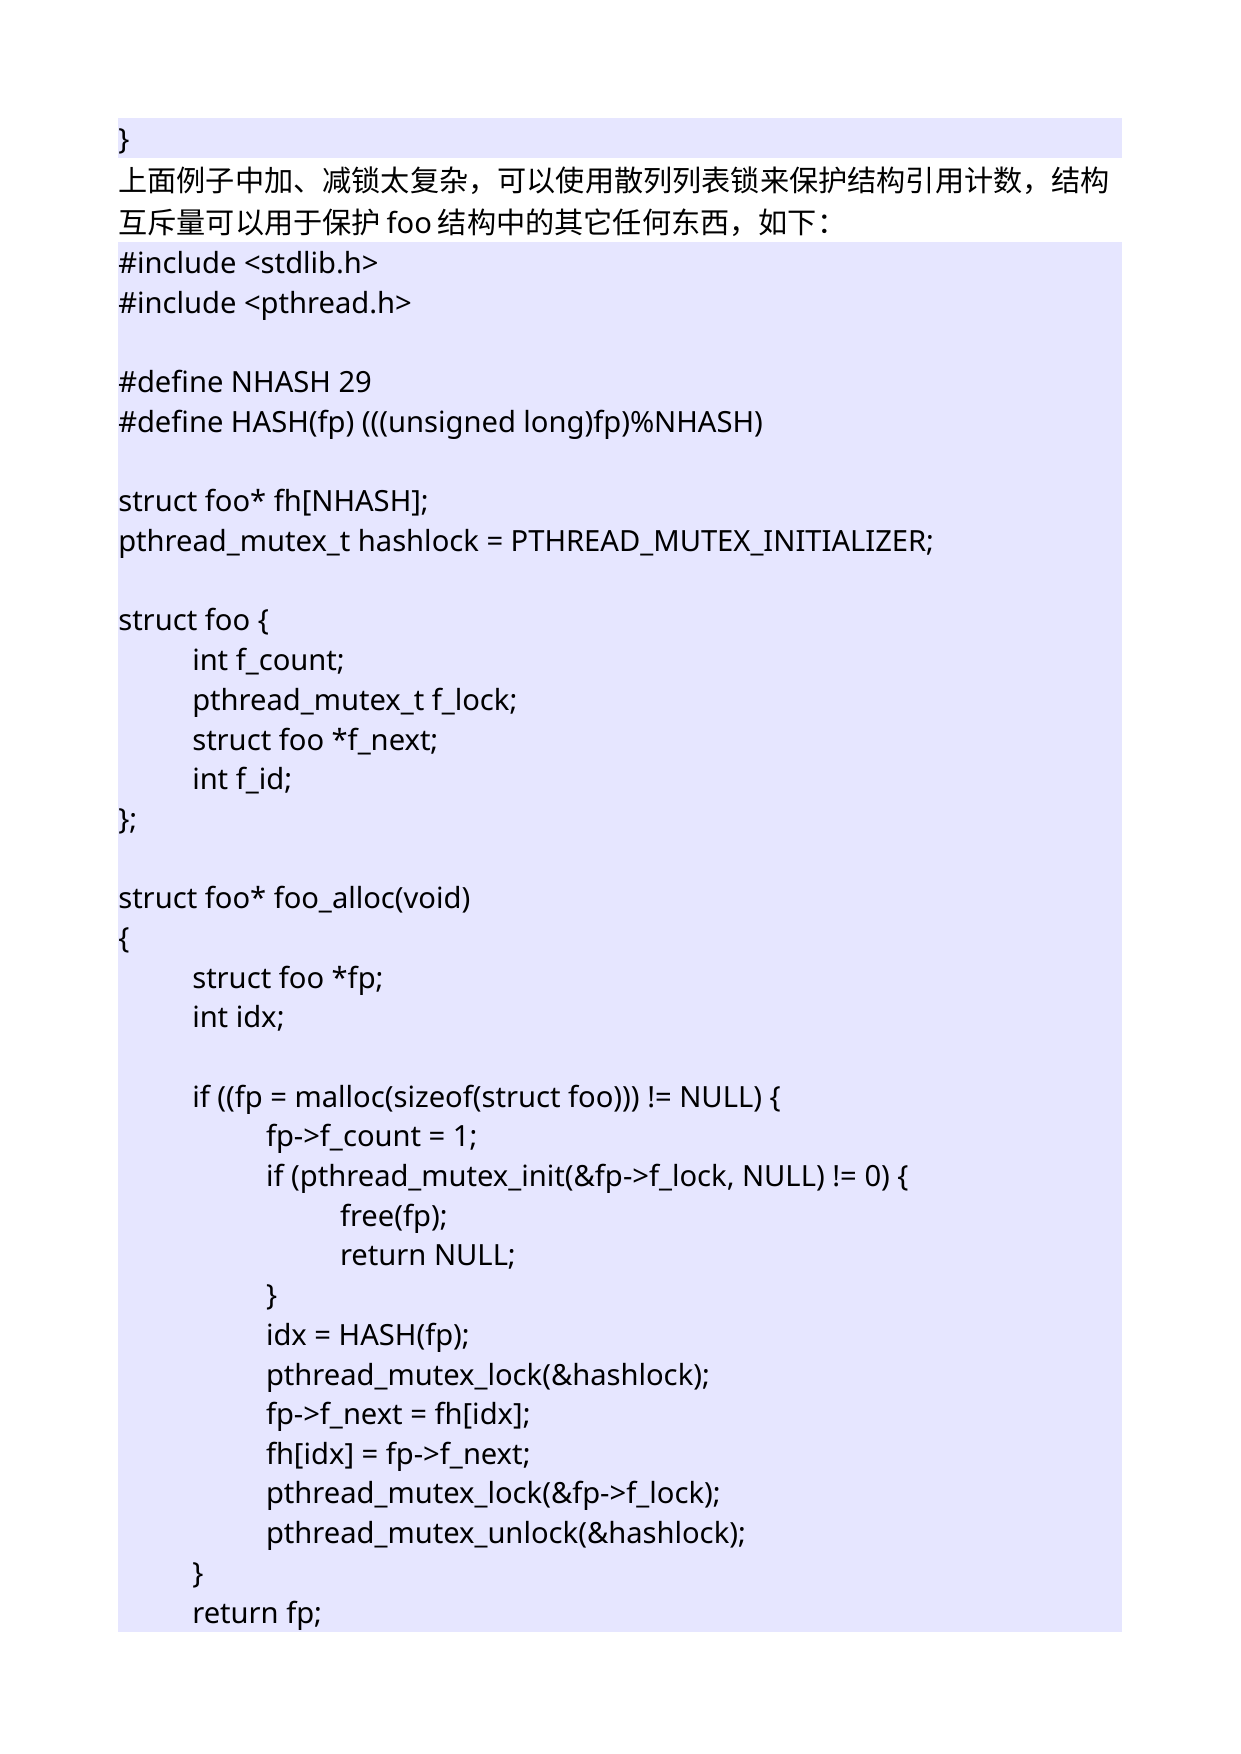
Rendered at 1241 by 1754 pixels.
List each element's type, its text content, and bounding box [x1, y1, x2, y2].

text #include <stdlib.h> [118, 242, 1122, 282]
text } [118, 118, 1122, 158]
text fp->f_count = 1; [118, 1116, 1122, 1155]
text pthread_mutex_t f_lock; [118, 679, 1122, 719]
text int f_id; [118, 758, 1122, 798]
text pthread_mutex_t hashlock = PTHREAD_MUTEX_INITIALIZER; [118, 520, 1122, 560]
text #define NHASH 29 [118, 362, 1122, 401]
text { [118, 917, 1122, 957]
text return NULL; [118, 1235, 1122, 1274]
text struct foo* fh[NHASH]; [118, 481, 1122, 520]
text struct foo* foo_alloc(void) [118, 877, 1122, 917]
text #include <pthread.h> [118, 282, 1122, 322]
text free(fp); [118, 1195, 1122, 1235]
text pthread_mutex_lock(&fp->f_lock); [118, 1473, 1122, 1512]
text return fp; [118, 1592, 1122, 1632]
text pthread_mutex_lock(&hashlock); [118, 1354, 1122, 1393]
text } [118, 1274, 1122, 1314]
text fh[idx] = fp->f_next; [118, 1433, 1122, 1473]
text struct foo { [118, 600, 1122, 639]
text if (pthread_mutex_init(&fp->f_lock, NULL) != 0) { [118, 1155, 1122, 1195]
text #define HASH(fp) (((unsigned long)fp)%NHASH) [118, 401, 1122, 441]
text struct foo *f_next; [118, 719, 1122, 758]
text if ((fp = malloc(sizeof(struct foo))) != NULL) { [118, 1076, 1122, 1116]
text pthread_mutex_unlock(&hashlock); [118, 1512, 1122, 1552]
text idx = HASH(fp); [118, 1314, 1122, 1354]
text }; [118, 798, 1122, 838]
text fp->f_next = fh[idx]; [118, 1393, 1122, 1433]
text int idx; [118, 997, 1122, 1036]
text struct foo *fp; [118, 957, 1122, 997]
text int f_count; [118, 639, 1122, 679]
text 上面例子中加、减锁太复杂，可以使用散列列表锁来保护结构引用计数，结构互斥量可以用于保护foo结构中的其它任何东西，如下： [118, 158, 1122, 242]
text } [118, 1552, 1122, 1592]
